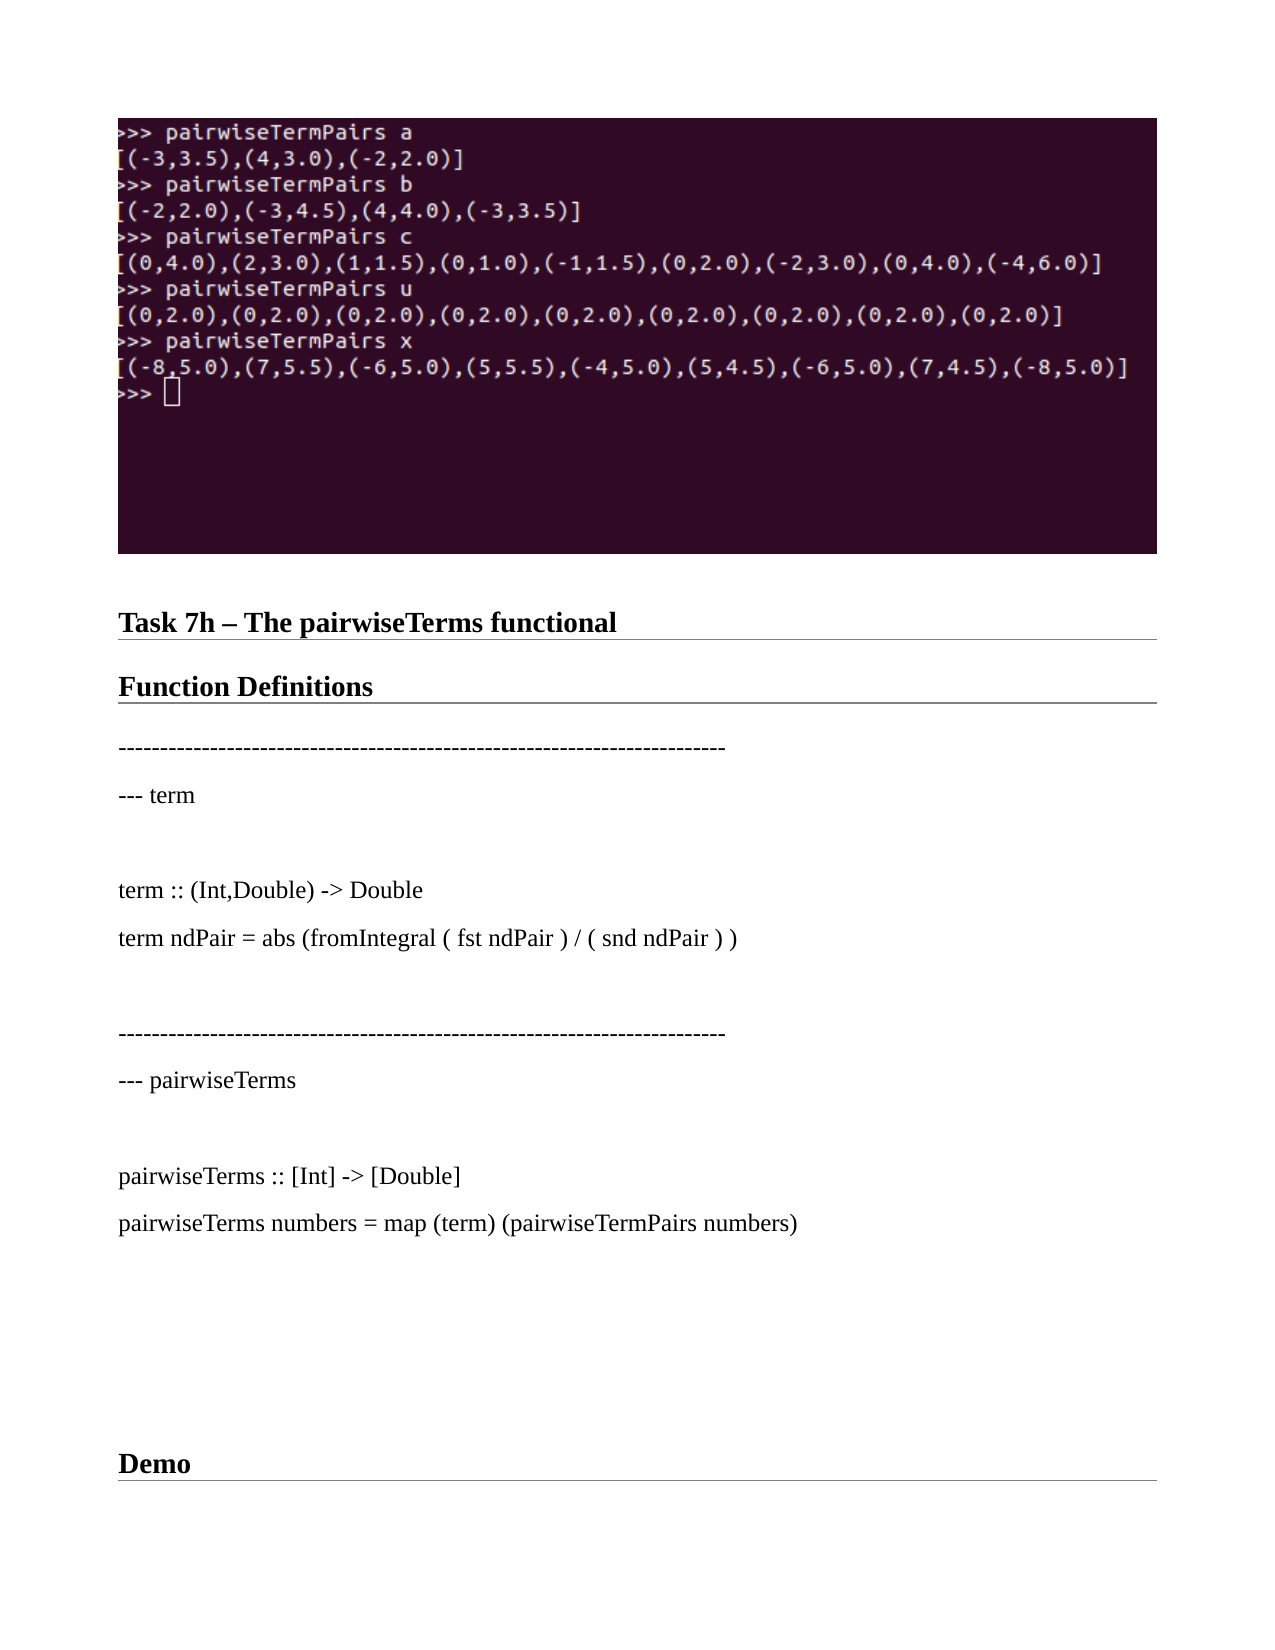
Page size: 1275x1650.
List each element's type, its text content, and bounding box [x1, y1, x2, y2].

text term ndPair = abs (fromIntegral ( fst ndPair ) / ( snd ndPair ) ) [118, 923, 1157, 951]
text Task 7h – The pairwiseTerms functional [118, 605, 1157, 639]
text ------------------------------------------------------------------------- [118, 1018, 1157, 1047]
picture [118, 118, 1157, 554]
text term :: (Int,Double) -> Double [118, 875, 1157, 904]
text Function Definitions [118, 669, 1157, 702]
text --- pairwiseTerms [118, 1066, 1157, 1094]
text ------------------------------------------------------------------------- [118, 732, 1157, 761]
text pairwiseTerms :: [Int] -> [Double] [118, 1161, 1157, 1189]
text --- term [118, 780, 1157, 809]
text Demo [118, 1446, 1157, 1480]
text pairwiseTerms numbers = map (term) (pairwiseTermPairs numbers) [118, 1208, 1157, 1237]
